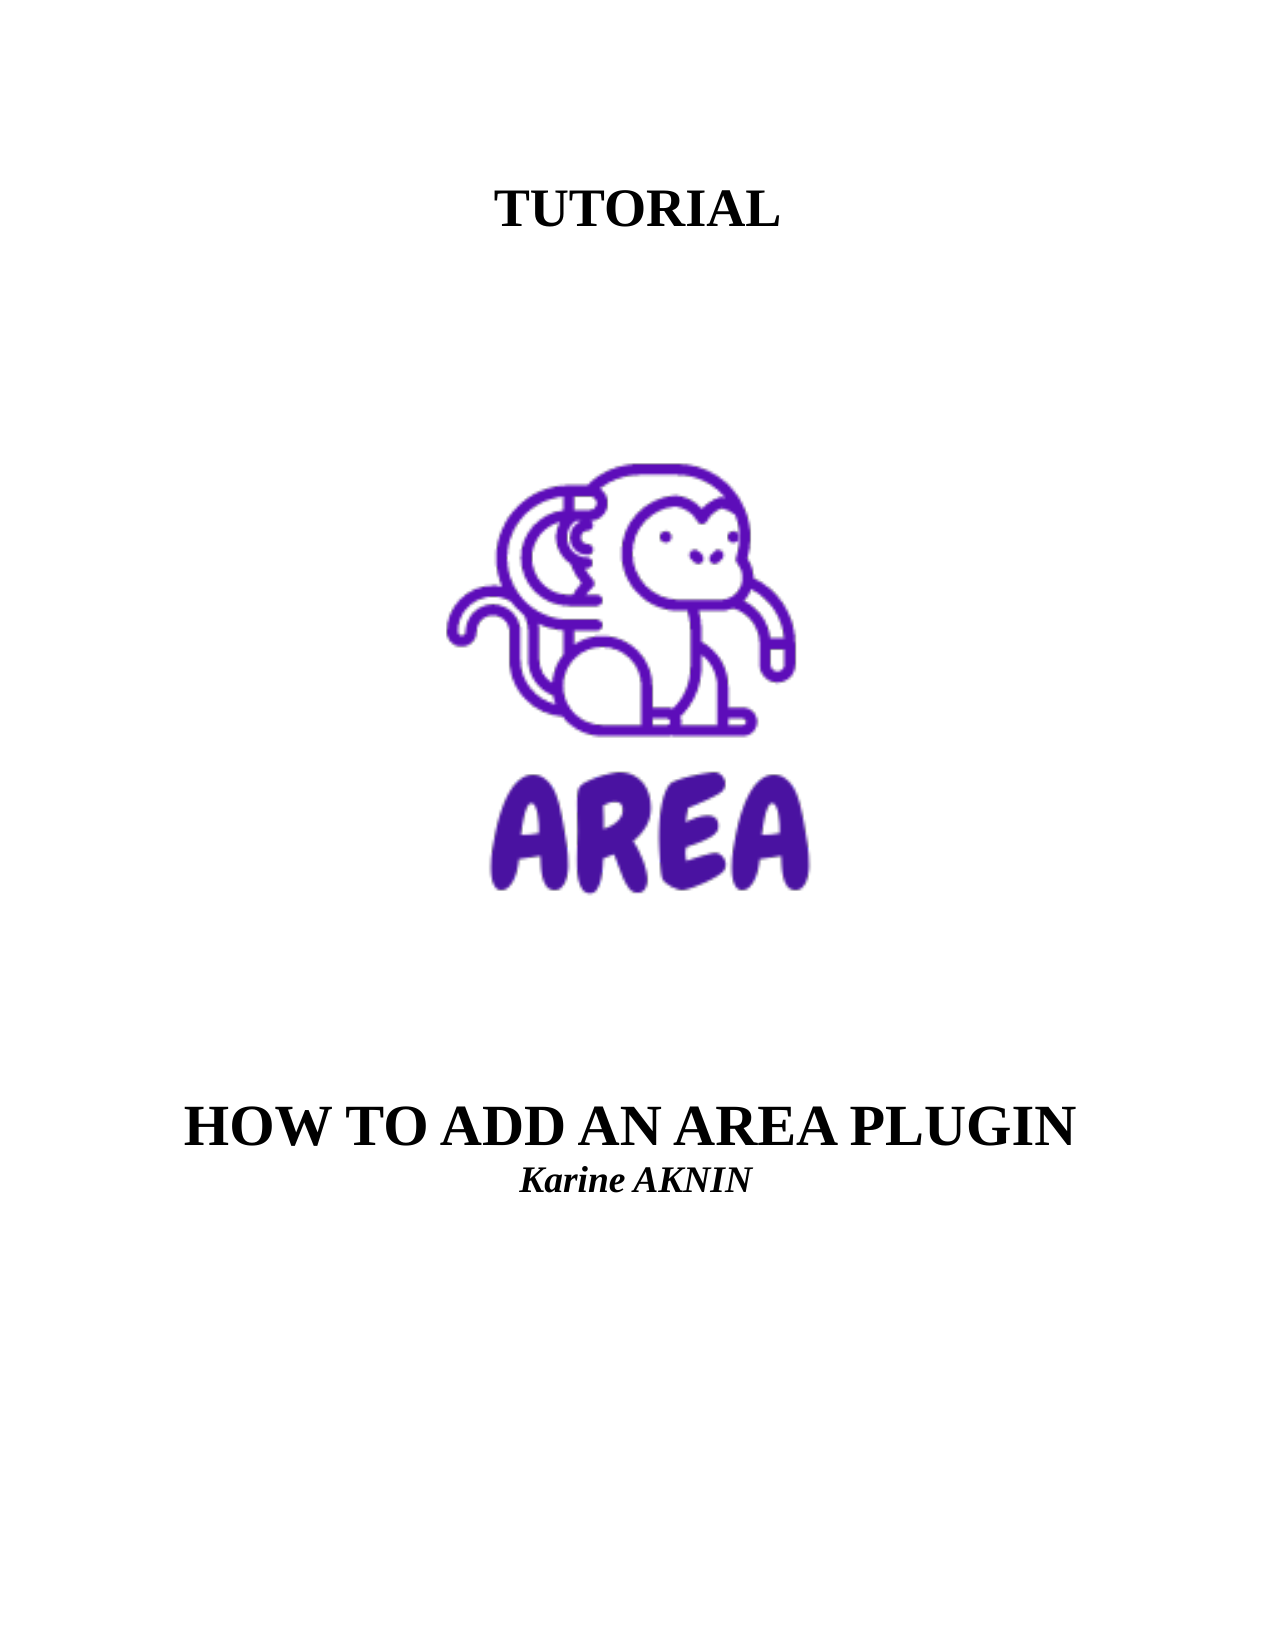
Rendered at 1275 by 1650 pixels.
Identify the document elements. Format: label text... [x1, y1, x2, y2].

text TUTORIAL [118, 176, 1157, 238]
text HOW TO ADD AN AREA PLUGIN [118, 1091, 1157, 1158]
text Karine AKNIN [118, 1158, 1157, 1201]
picture [420, 407, 864, 941]
